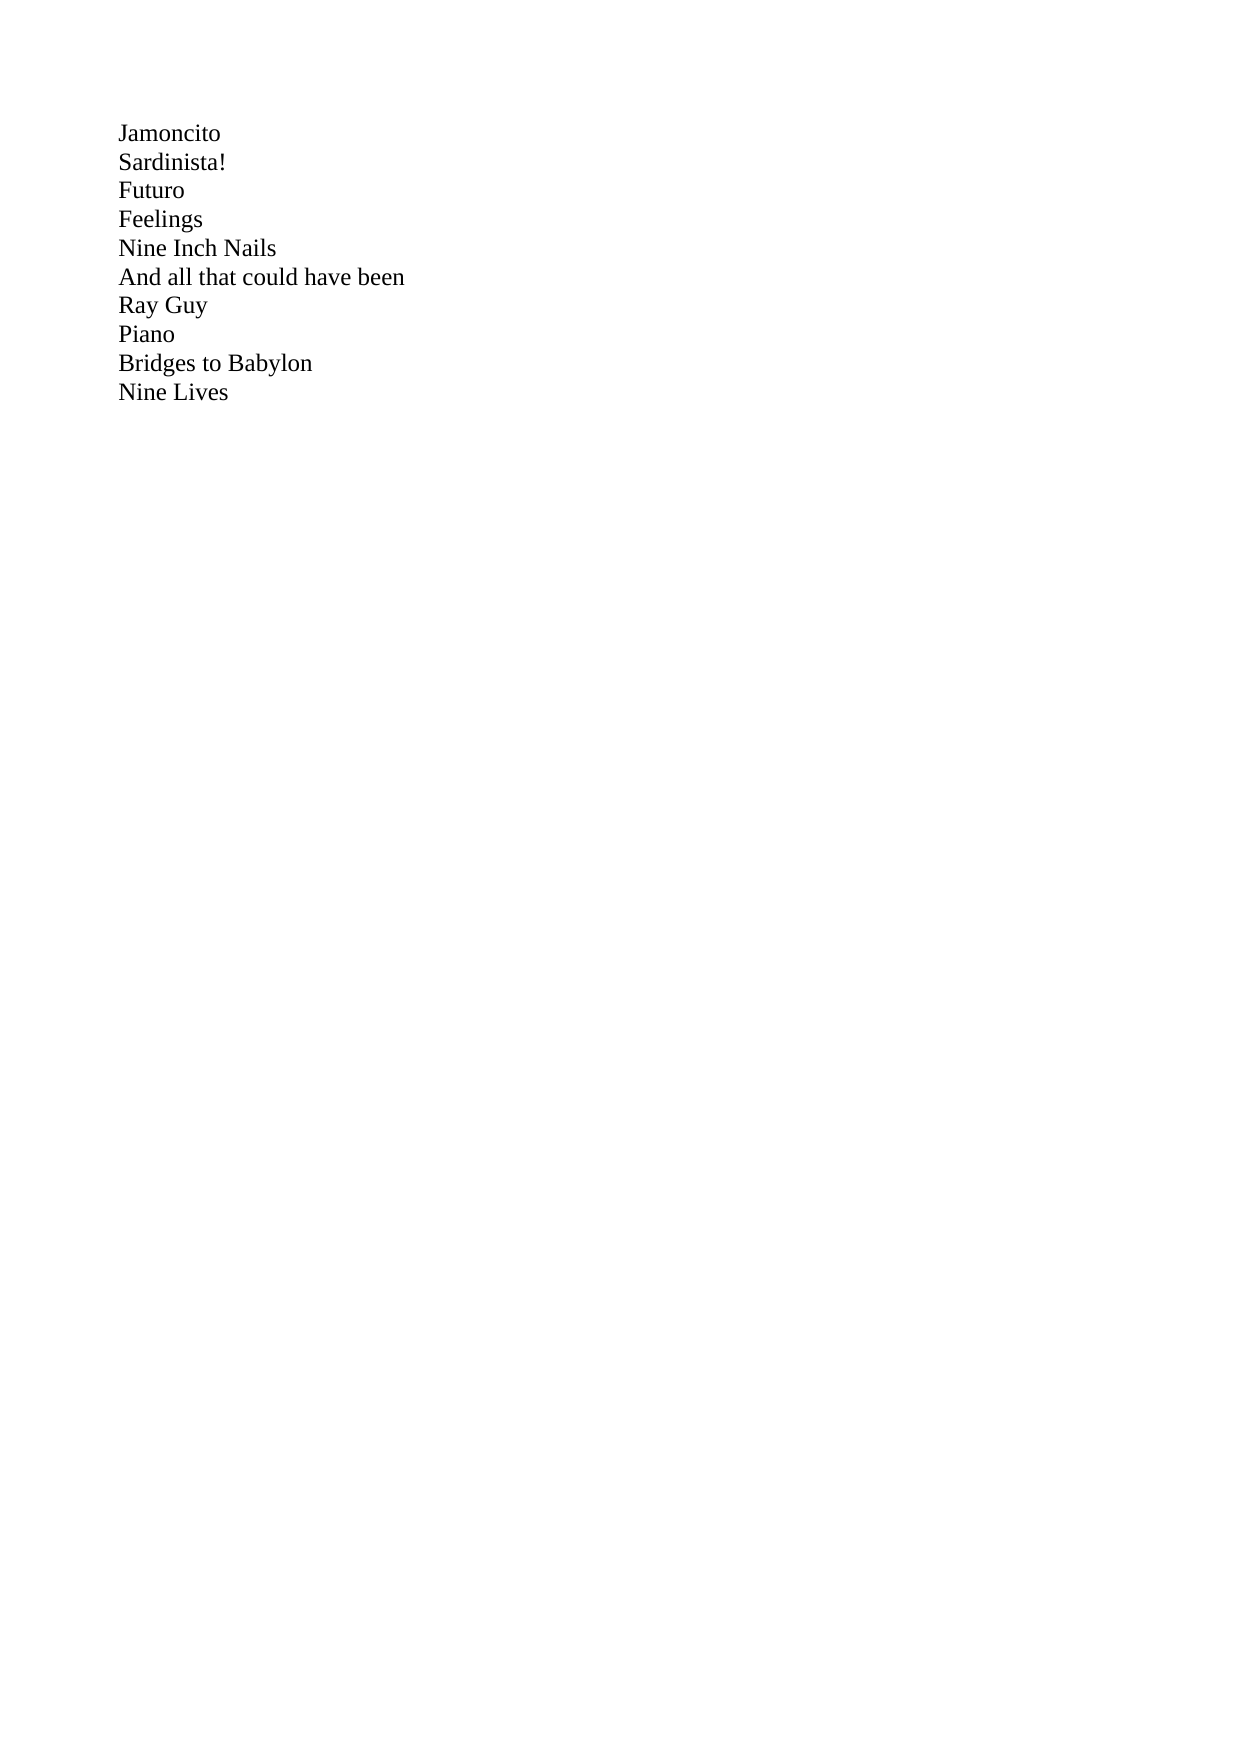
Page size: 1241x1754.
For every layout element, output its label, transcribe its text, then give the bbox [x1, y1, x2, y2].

text And all that could have been [118, 262, 1122, 291]
text Bridges to Babylon [118, 348, 1122, 377]
text Feelings [118, 204, 1122, 233]
text Nine Lives [118, 377, 1122, 406]
text Futuro [118, 176, 1122, 204]
text Sardinista! [118, 147, 1122, 176]
text Jamoncito [118, 118, 1122, 147]
text Piano [118, 319, 1122, 348]
text Nine Inch Nails [118, 233, 1122, 262]
text Ray Guy [118, 291, 1122, 319]
